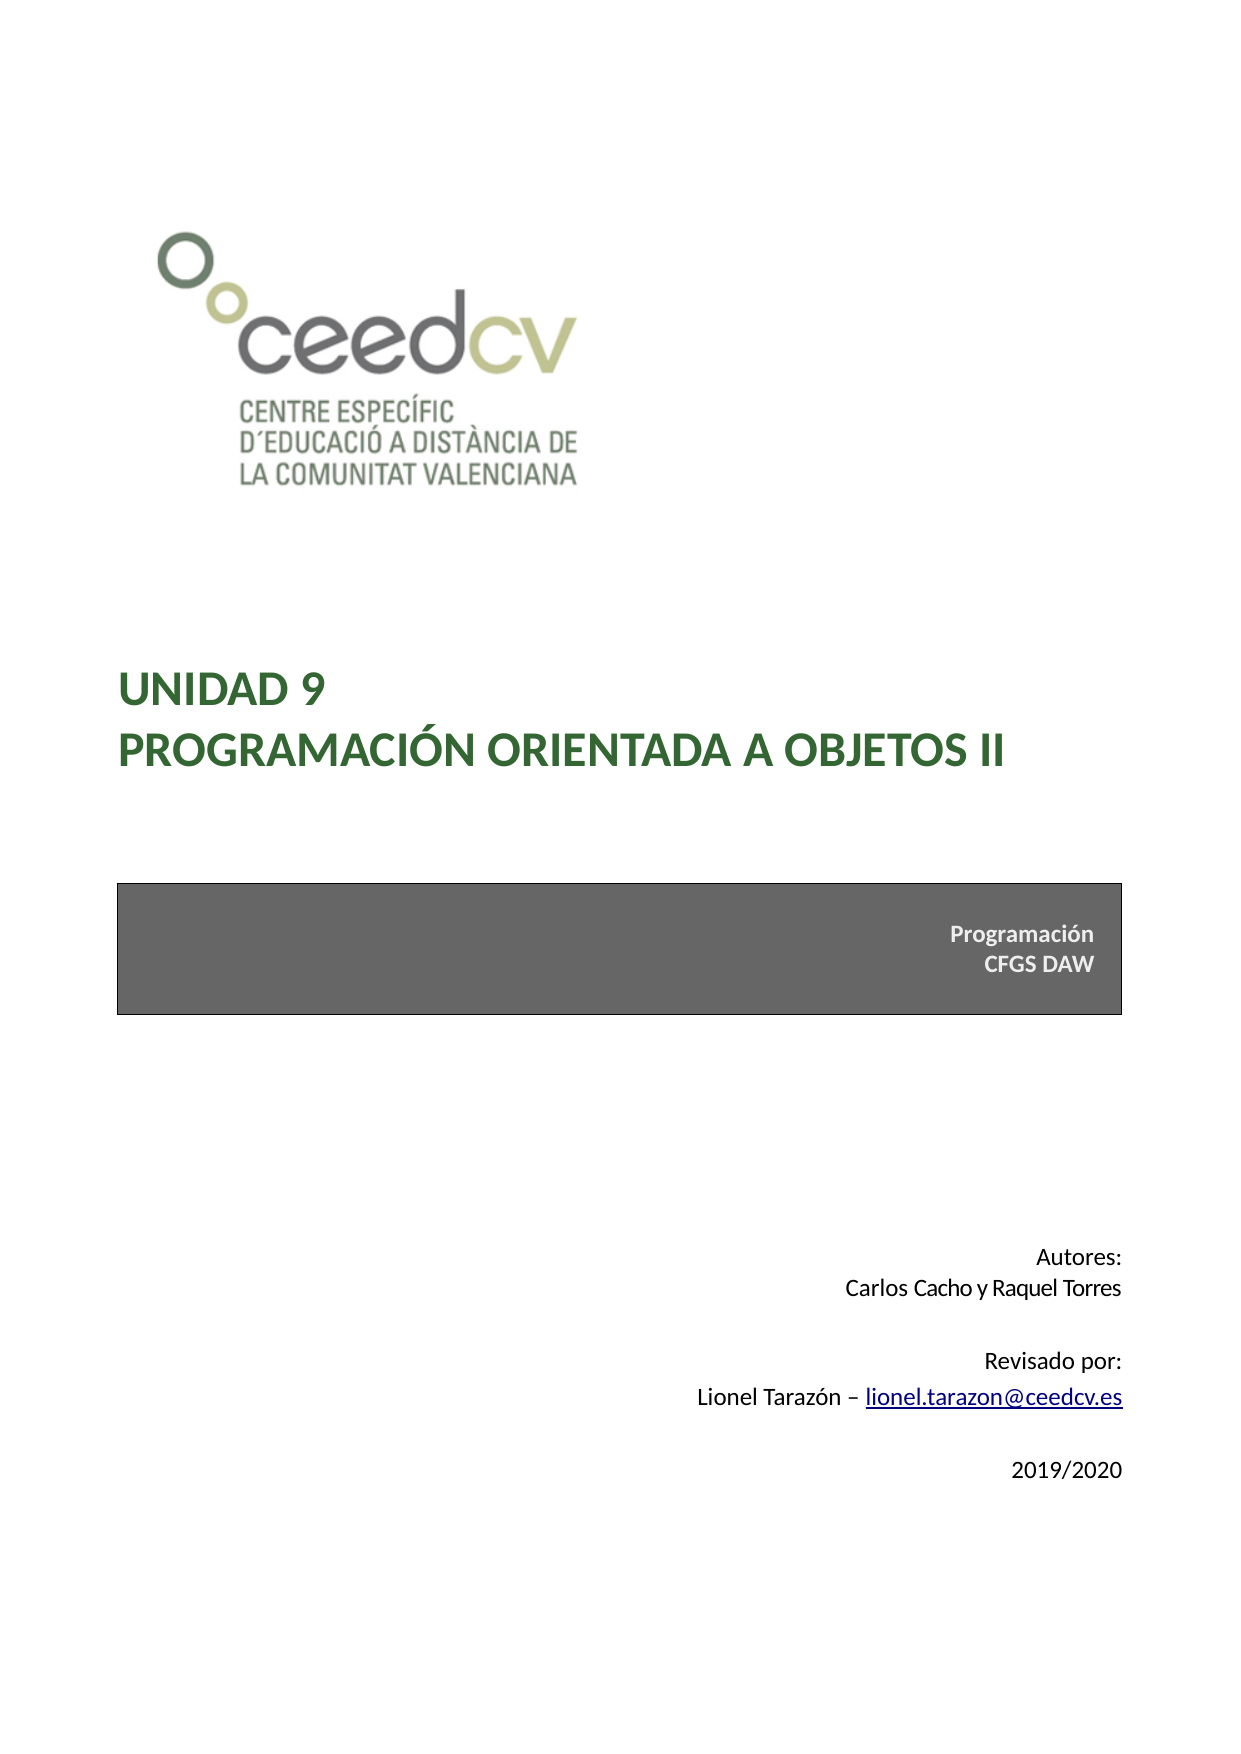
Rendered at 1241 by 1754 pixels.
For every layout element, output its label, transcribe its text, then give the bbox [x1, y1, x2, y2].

text Autores: [118, 1241, 1122, 1272]
text Lionel Tarazón – lionel.tarazon@ceedcv.es [231, 1381, 1122, 1412]
text Programación orientada a objetos II [118, 718, 1122, 779]
text 2019/2020 [118, 1454, 1122, 1485]
text Revisado por: [231, 1345, 1122, 1375]
text UNIDAD 9 [118, 657, 1122, 718]
picture [118, 204, 681, 514]
text Programación [121, 918, 1094, 948]
text CFGS DAW [121, 948, 1094, 979]
text Carlos Cacho y Raquel Torres [118, 1272, 1122, 1302]
